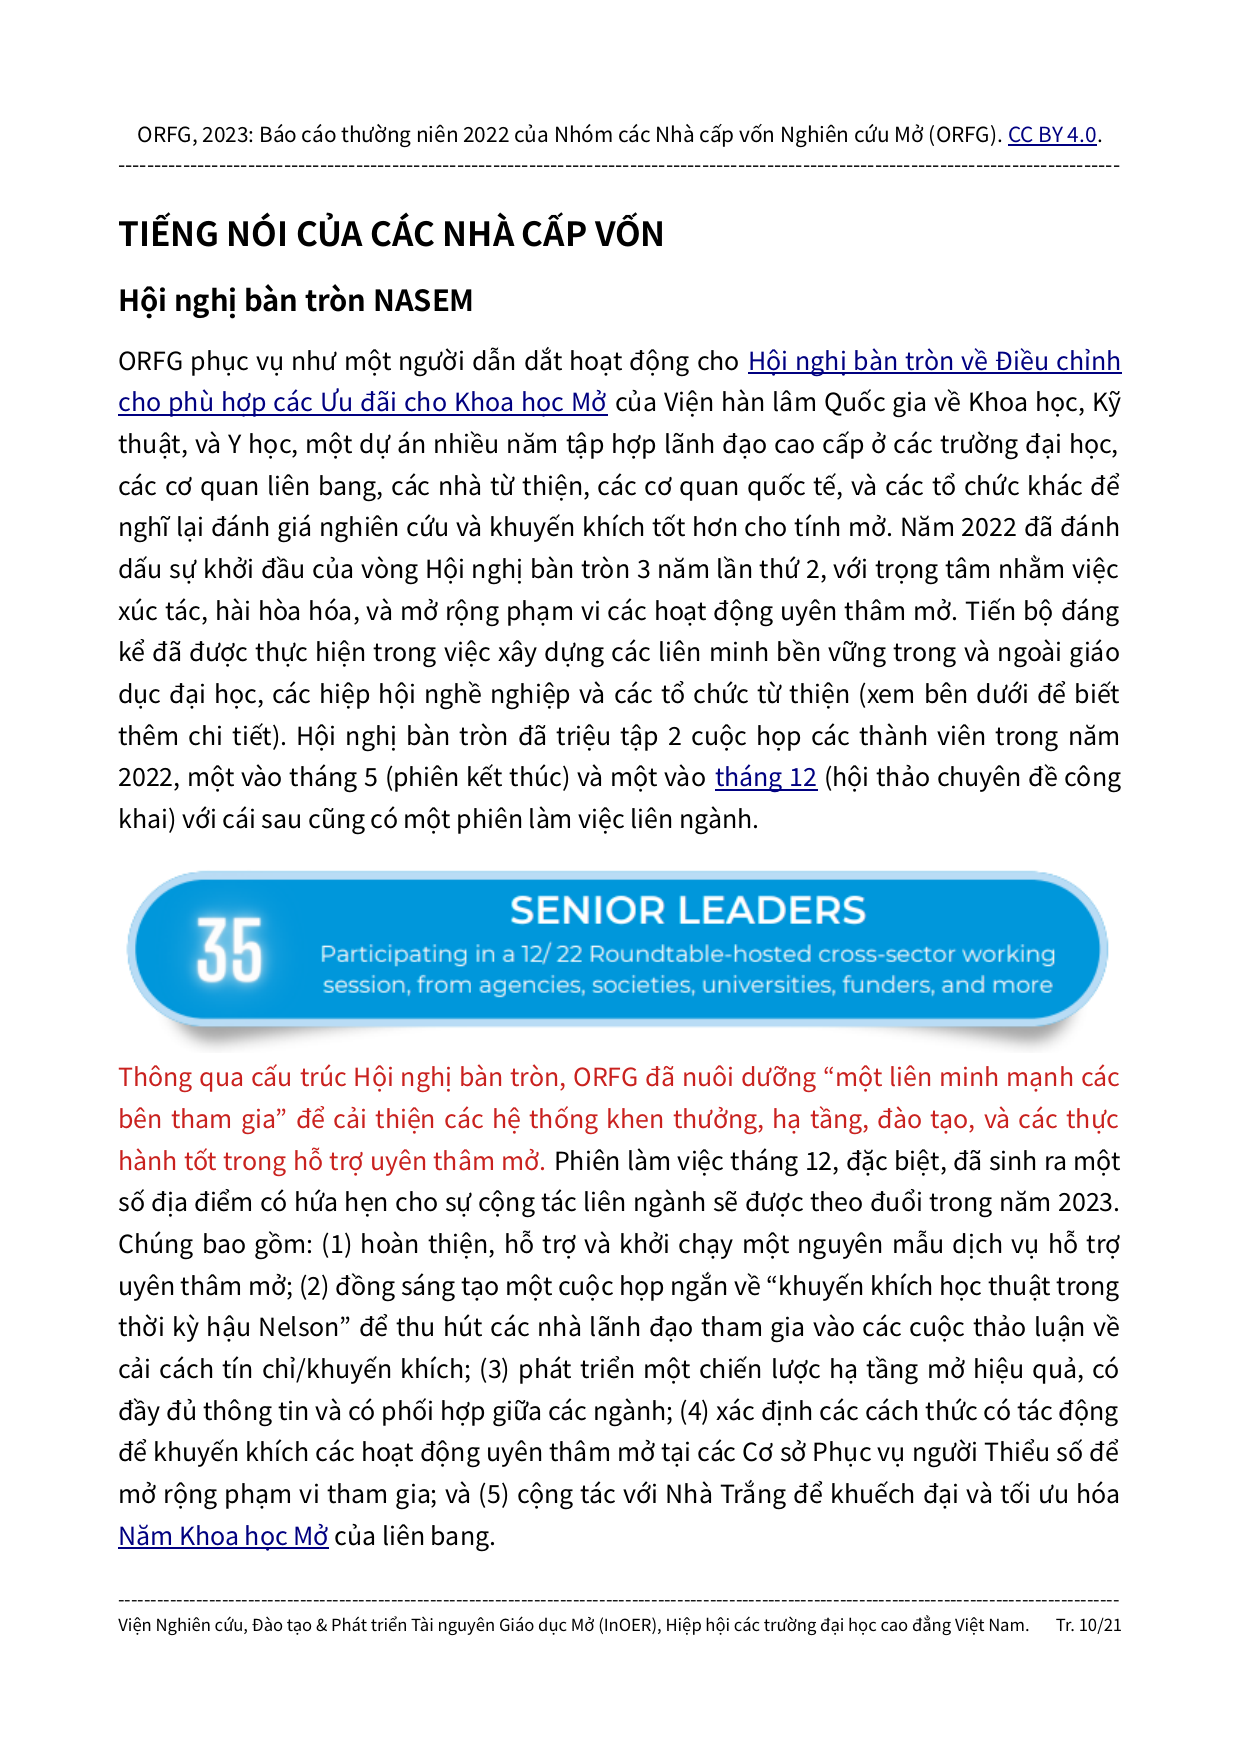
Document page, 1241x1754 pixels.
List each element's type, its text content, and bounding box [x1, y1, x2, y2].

text Thông qua cấu trúc Hội nghị bàn tròn, ORFG đã nuôi dưỡng “một liên minh mạnh các bên tham gia” để cải thiện các hệ thống khen thưởng, hạ tầng, đào tạo, và các thực hành tốt trong hỗ trợ uyên thâm mở. Phiên làm việc tháng 12, đặc biệt, đã sinh ra một số địa điểm có hứa hẹn cho sự cộng tác liên ngành sẽ được theo đuổi trong năm 2023. Chúng bao gồm: (1) hoàn thiện, hỗ trợ và khởi chạy một nguyên mẫu dịch vụ hỗ trợ uyên thâm mở; (2) đồng sáng tạo một cuộc họp ngắn về “khuyến khích học thuật trong thời kỳ hậu Nelson” để thu hút các nhà lãnh đạo tham gia vào các cuộc thảo luận về cải cách tín chỉ/khuyến khích; (3) phát triển một chiến lược hạ tầng mở hiệu quả, có đầy đủ thông tin và có phối hợp giữa các ngành; (4) xác định các cách thức có tác động để khuyến khích các hoạt động uyên thâm mở tại các Cơ sở Phục vụ người Thiểu số để mở rộng phạm vi tham gia; và (5) cộng tác với Nhà Trắng để khuếch đại và tối ưu hóa Năm Khoa học Mở của liên bang. [118, 1053, 1122, 1552]
text TIẾNG NÓI CỦA CÁC NHÀ CẤP VỐN [118, 208, 1122, 256]
text ORFG phục vụ như một người dẫn dắt hoạt động cho Hội nghị bàn tròn về Điều chỉnh cho phù hợp các Ưu đãi cho Khoa học Mở của Viện hàn lâm Quốc gia về Khoa học, Kỹ thuật, và Y học, một dự án nhiều năm tập hợp lãnh đạo cao cấp ở các trường đại học, các cơ quan liên bang, các nhà từ thiện, các cơ quan quốc tế, và các tổ chức khác để nghĩ lại đánh giá nghiên cứu và khuyến khích tốt hơn cho tính mở. Năm 2022 đã đánh dấu sự khởi đầu của vòng Hội nghị bàn tròn 3 năm lần thứ 2, với trọng tâm nhằm việc xúc tác, hài hòa hóa, và mở rộng phạm vi các hoạt động uyên thâm mở. Tiến bộ đáng kể đã được thực hiện trong việc xây dựng các liên minh bền vững trong và ngoài giáo dục đại học, các hiệp hội nghề nghiệp và các tổ chức từ thiện (xem bên dưới để biết thêm chi tiết). Hội nghị bàn tròn đã triệu tập 2 cuộc họp các thành viên trong năm 2022, một vào tháng 5 (phiên kết thúc) và một vào tháng 12 (hội thảo chuyên đề công khai) với cái sau cũng có một phiên làm việc liên ngành. [118, 341, 1122, 836]
picture [118, 855, 1123, 1053]
text Hội nghị bàn tròn NASEM [118, 278, 1122, 320]
